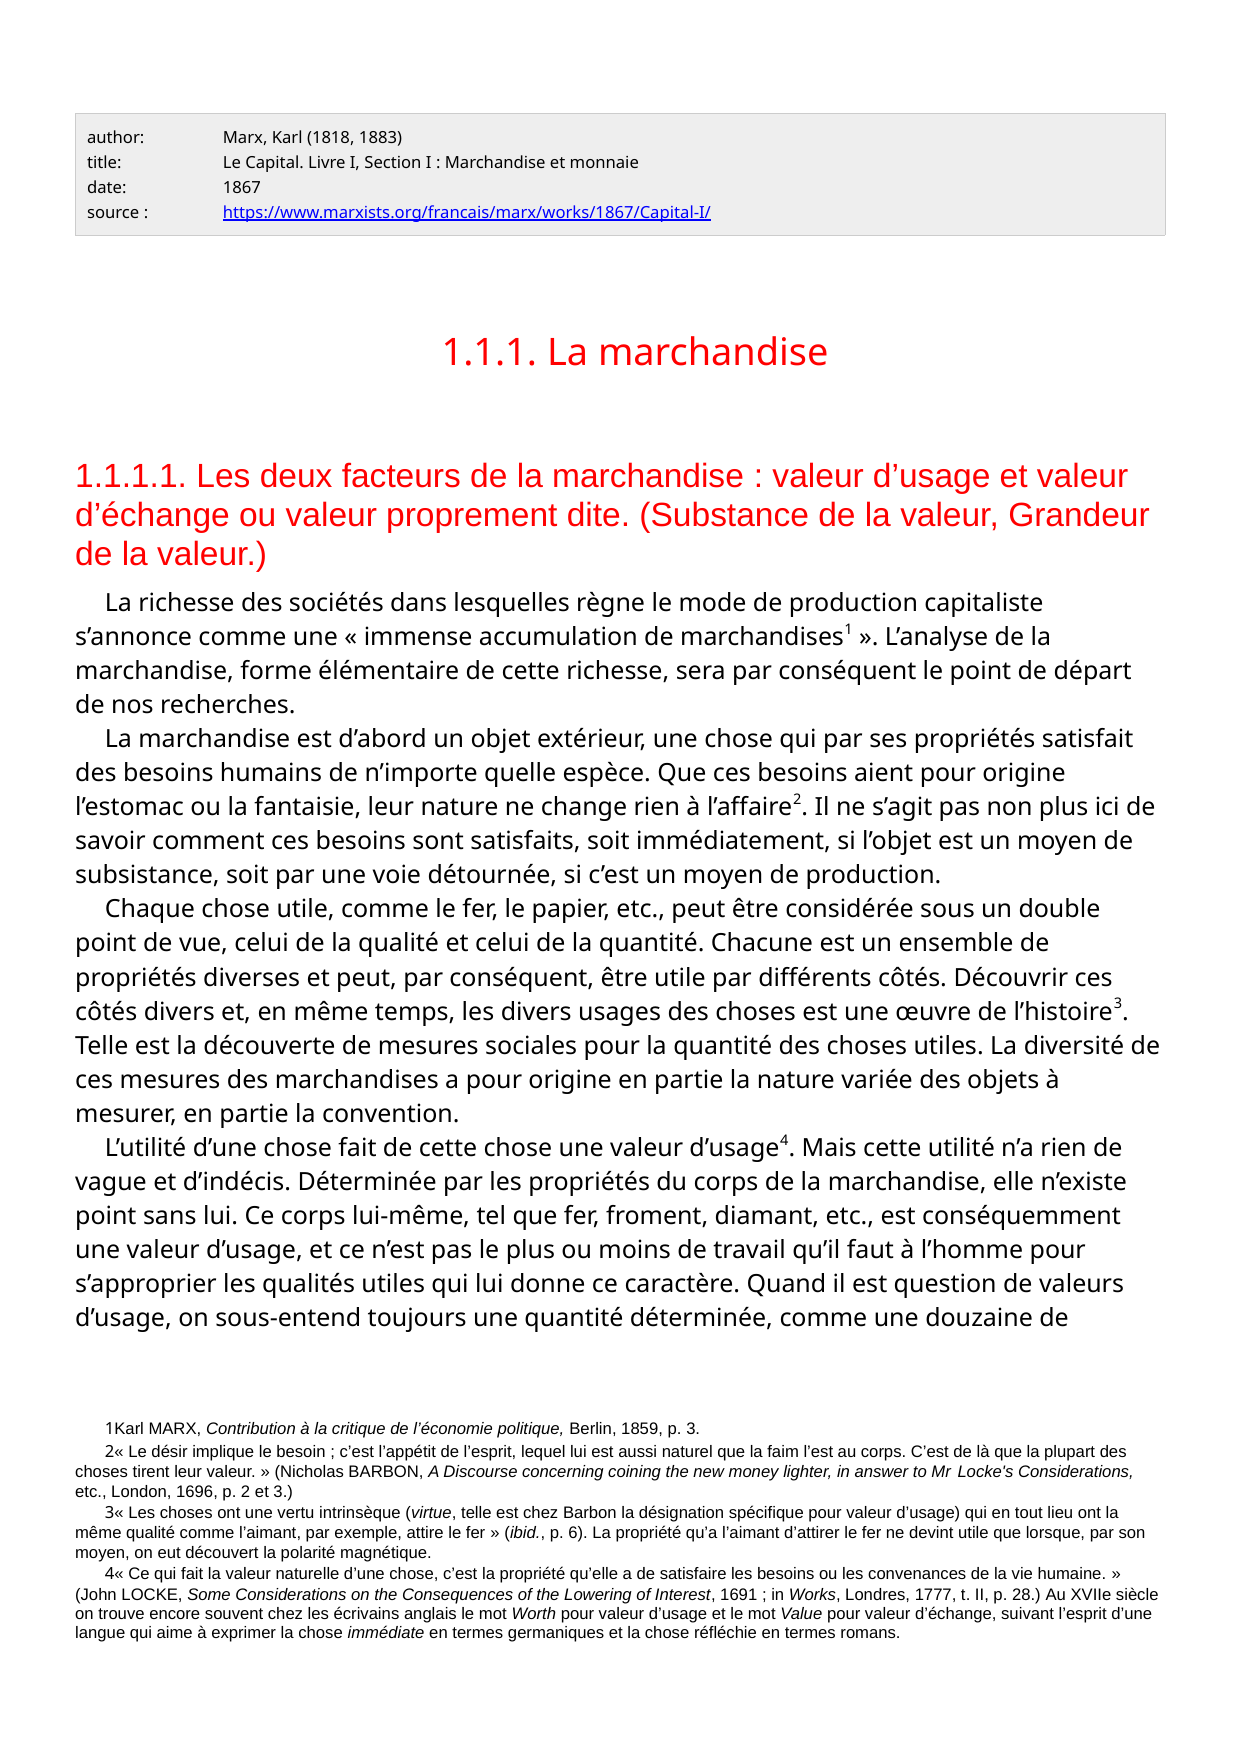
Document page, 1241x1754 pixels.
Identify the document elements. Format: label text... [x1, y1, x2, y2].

text date: 1867 [76, 163, 1165, 188]
text La marchandise est d’abord un objet extérieur, une chose qui par ses propriétés satisfait des besoins humains de n’importe quelle espèce. Que ces besoins aient pour origine l’estomac ou la fantaisie, leur nature ne change rien à l’affaire. Il ne s’agit pas non plus ici de savoir comment ces besoins sont satisfaits, soit immédiatement, si l’objet est un moyen de subsistance, soit par une voie détournée, si c’est un moyen de production. [75, 721, 1165, 891]
text La richesse des sociétés dans lesquelles règne le mode de production capitaliste s’annonce comme une « immense accumulation de marchandises ». L’analyse de la marchandise, forme élémentaire de cette richesse, sera par conséquent le point de départ de nos recherches. [75, 584, 1165, 721]
text « Le désir implique le besoin ; c’est l’appétit de l’esprit, lequel lui est aussi naturel que la faim l’est au corps. C’est de là que la plupart des choses tirent leur valeur. » (Nicholas BARBON, A Discourse concerning coining the new money lighter, in answer to Mr Locke's Considerations, etc., London, 1696, p. 2 et 3.) [75, 1439, 1165, 1501]
subtitle 1.1.1. La marchandise [104, 324, 1165, 376]
text source : https://www.marxists.org/francais/marx/works/1867/Capital-I/ [76, 188, 1165, 235]
text author: Marx, Karl (1818, 1883) [76, 114, 1165, 138]
text title: Le Capital. Livre I, Section I : Marchandise et monnaie [76, 138, 1165, 163]
subtitle 1.1.1.1. Les deux facteurs de la marchandise : valeur d’usage et valeur d’échange ou valeur proprement dite. (Substance de la valeur, Grandeur de la valeur.) [75, 456, 1165, 572]
text Chaque chose utile, comme le fer, le papier, etc., peut être considérée sous un double point de vue, celui de la qualité et celui de la quantité. Chacune est un ensemble de propriétés diverses et peut, par conséquent, être utile par différents côtés. Découvrir ces côtés divers et, en même temps, les divers usages des choses est une œuvre de l’histoire. Telle est la découverte de mesures sociales pour la quantité des choses utiles. La diversité de ces mesures des marchandises a pour origine en partie la nature variée des objets à mesurer, en partie la convention. [75, 891, 1165, 1129]
text « Les choses ont une vertu intrinsèque (virtue, telle est chez Barbon la désignation spécifique pour valeur d’usage) qui en tout lieu ont la même qualité comme l’aimant, par exemple, attire le fer » (ibid., p. 6). La propriété qu’a l’aimant d’attirer le fer ne devint utile que lorsque, par son moyen, on eut découvert la polarité magnétique. [75, 1501, 1165, 1562]
text Karl MARX, Contribution à la critique de l’économie politique, Berlin, 1859, p. 3. [75, 1417, 1165, 1439]
text L’utilité d’une chose fait de cette chose une valeur d’usage. Mais cette utilité n’a rien de vague et d’indécis. Déterminée par les propriétés du corps de la marchandise, elle n’existe point sans lui. Ce corps lui-même, tel que fer, froment, diamant, etc., est conséquemment une valeur d’usage, et ce n’est pas le plus ou moins de travail qu’il faut à l’homme pour s’approprier les qualités utiles qui lui donne ce caractère. Quand il est question de valeurs d’usage, on sous-entend toujours une quantité déterminée, comme une douzaine de [75, 1129, 1165, 1334]
text « Ce qui fait la valeur naturelle d’une chose, c’est la propriété qu’elle a de satisfaire les besoins ou les convenances de la vie humaine. » (John LOCKE, Some Considerations on the Consequences of the Lowering of Interest, 1691 ; in Works, Londres, 1777, t. II, p. 28.) Au XVIIe siècle on trouve encore souvent chez les écrivains anglais le mot Worth pour valeur d’usage et le mot Value pour valeur d’échange, suivant l’esprit d’une langue qui aime à exprimer la chose immédiate en termes germaniques et la chose réfléchie en termes romans. [75, 1562, 1165, 1642]
